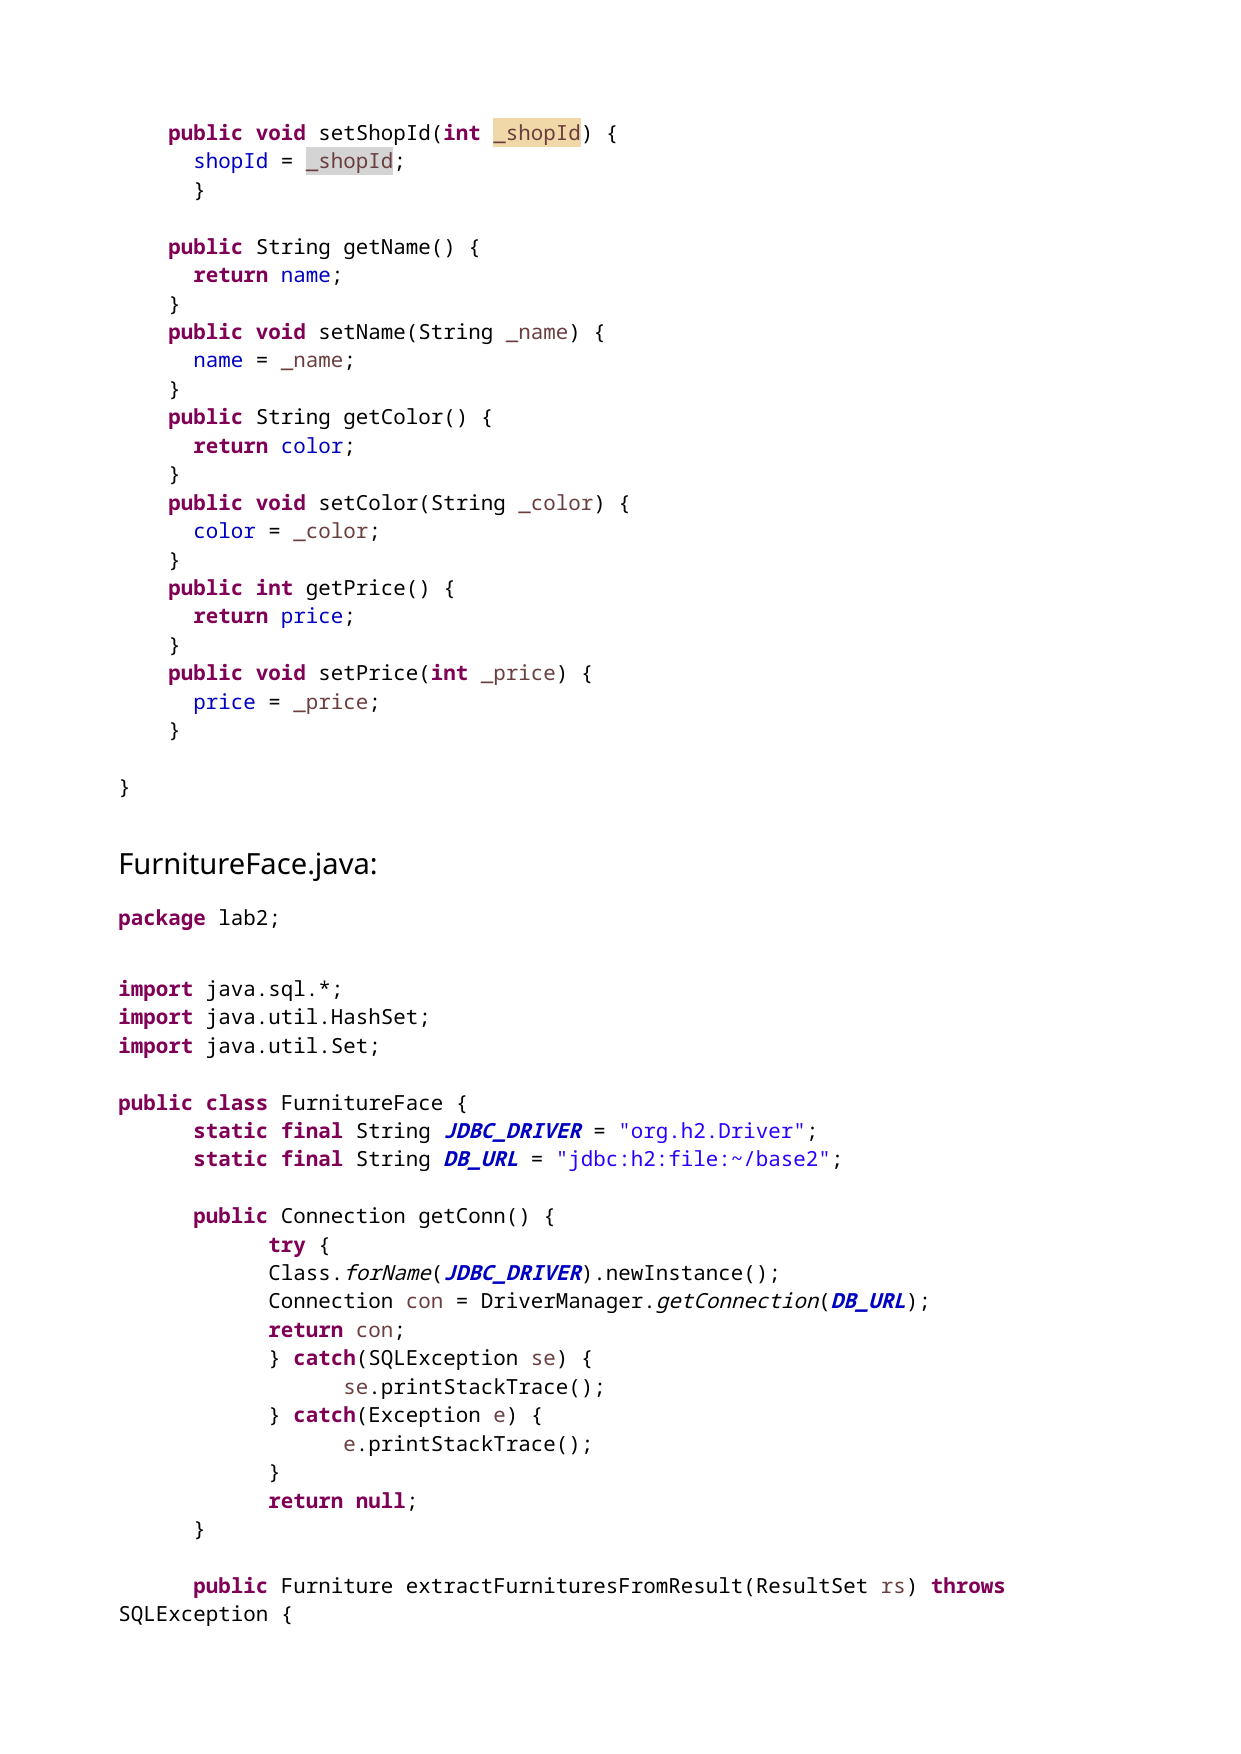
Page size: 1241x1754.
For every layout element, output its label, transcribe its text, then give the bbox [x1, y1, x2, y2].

text public int getPrice() { [118, 573, 1122, 602]
text } [118, 374, 1122, 402]
text return con; [118, 1315, 1122, 1343]
text } [118, 1514, 1122, 1543]
text import java.util.Set; [118, 1031, 1122, 1059]
text public Connection getConn() { [118, 1201, 1122, 1230]
text import java.sql.*; [118, 974, 1122, 1002]
text color = _color; [118, 516, 1122, 545]
text } [118, 1457, 1122, 1486]
text package lab2; [118, 903, 1122, 931]
text return color; [118, 431, 1122, 459]
text } catch(Exception e) { [118, 1400, 1122, 1429]
text public Furniture extractFurnituresFromResult(ResultSet rs) throws SQLException { [118, 1571, 1122, 1628]
text } [118, 459, 1122, 488]
text } catch(SQLException se) { [118, 1343, 1122, 1372]
text } [118, 175, 1122, 203]
text public void setPrice(int _price) { [118, 658, 1122, 687]
text } [118, 715, 1122, 744]
text e.printStackTrace(); [118, 1429, 1122, 1457]
text } [118, 545, 1122, 573]
text name = _name; [118, 346, 1122, 374]
text public void setName(String _name) { [118, 317, 1122, 346]
text public String getColor() { [118, 402, 1122, 431]
text FurnitureFace.java: [118, 843, 1122, 883]
text return name; [118, 260, 1122, 289]
text price = _price; [118, 687, 1122, 715]
text Class.forName(JDBC_DRIVER).newInstance(); [118, 1258, 1122, 1287]
text public void setColor(String _color) { [118, 488, 1122, 516]
text import java.util.HashSet; [118, 1002, 1122, 1031]
text se.printStackTrace(); [118, 1372, 1122, 1400]
text return price; [118, 602, 1122, 630]
text try { [118, 1230, 1122, 1258]
text Connection con = DriverManager.getConnection(DB_URL); [118, 1287, 1122, 1315]
text public String getName() { [118, 232, 1122, 260]
text static final String DB_URL = "jdbc:h2:file:~/base2"; [118, 1144, 1122, 1173]
text public class FurnitureFace { [118, 1088, 1122, 1116]
text } [118, 630, 1122, 658]
text static final String JDBC_DRIVER = "org.h2.Driver"; [118, 1116, 1122, 1144]
text return null; [118, 1486, 1122, 1514]
text } [118, 772, 1122, 801]
text shopId = _shopId; [118, 147, 1122, 175]
text } [118, 289, 1122, 317]
text public void setShopId(int _shopId) { [118, 118, 1122, 147]
